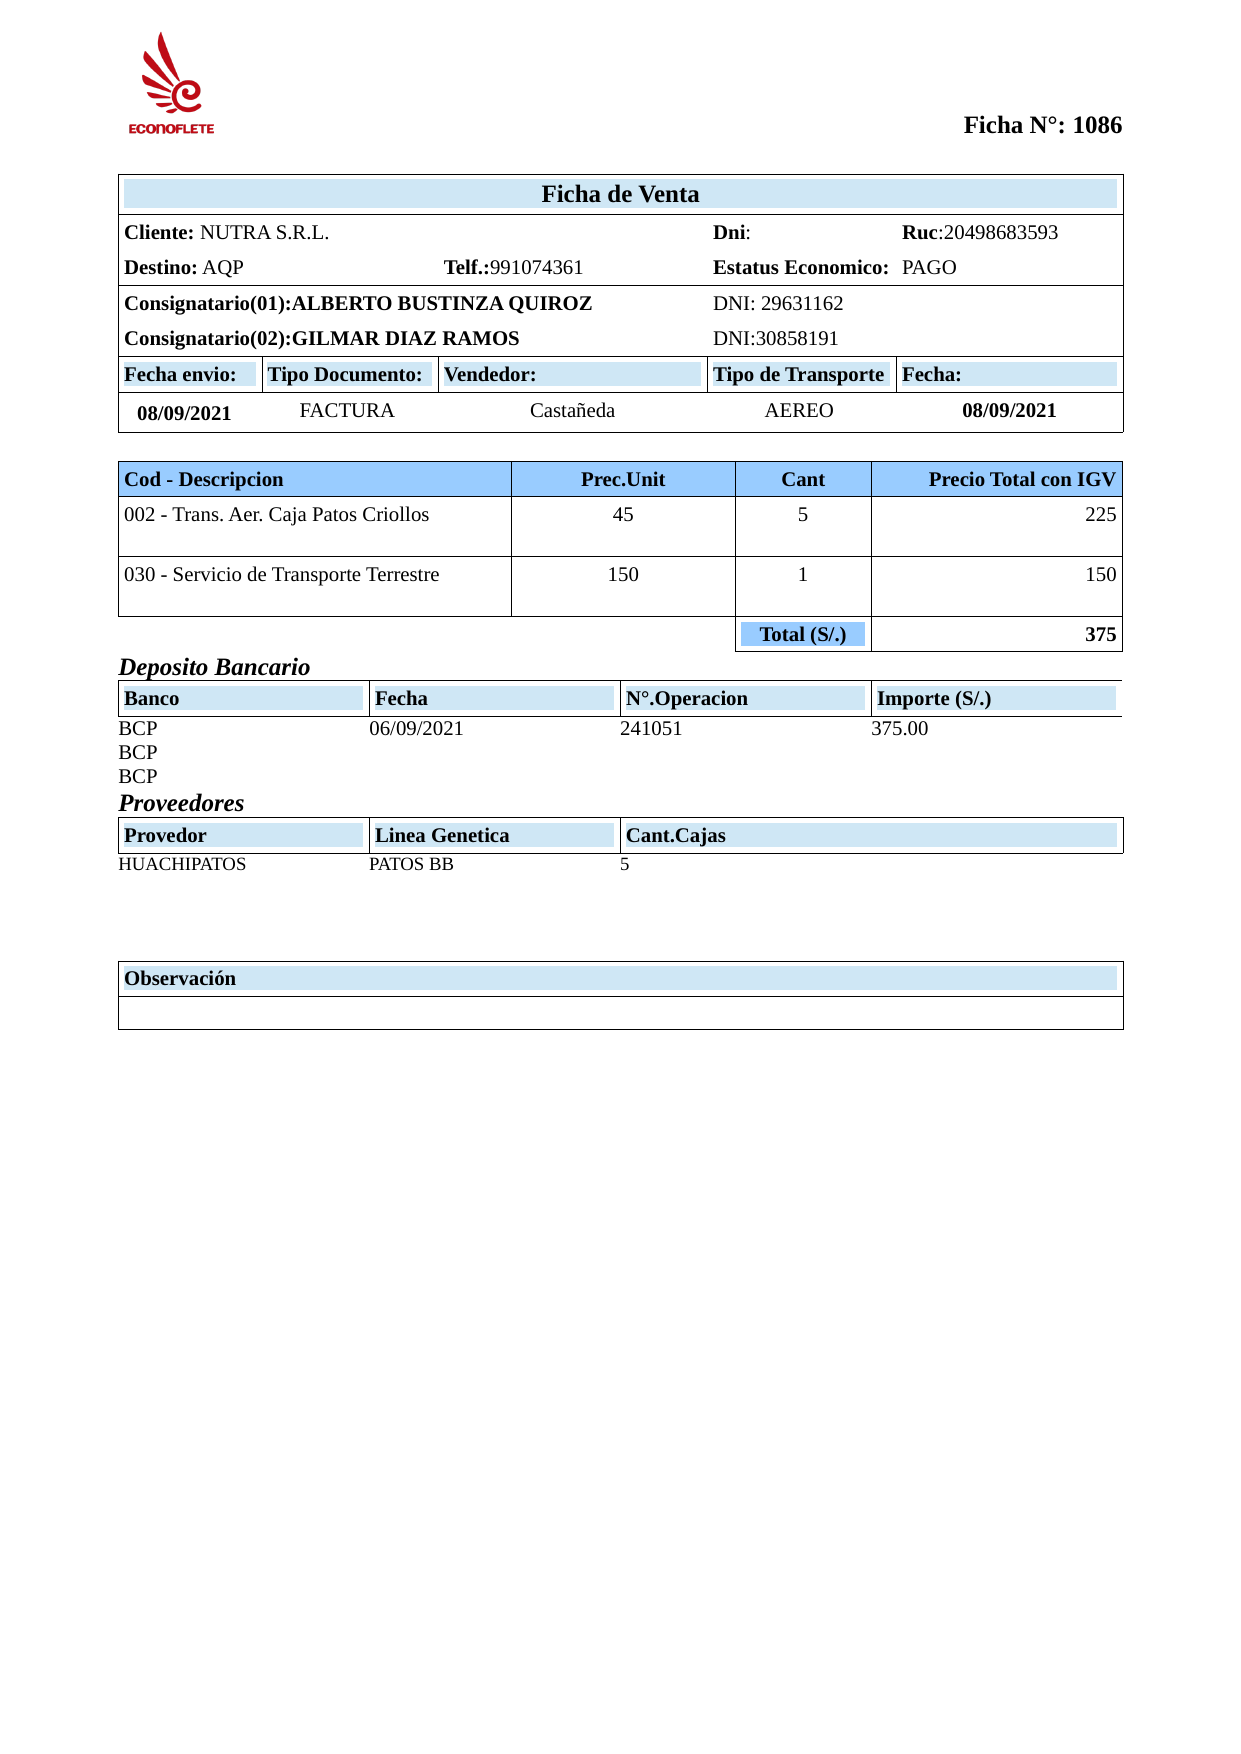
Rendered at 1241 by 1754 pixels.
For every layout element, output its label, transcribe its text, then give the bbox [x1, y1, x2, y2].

table_cell [620, 740, 871, 764]
table_cell 375.00 [871, 717, 1122, 740]
table_cell [620, 764, 871, 788]
table_header Banco [119, 681, 369, 716]
table_cell Tipo Documento: [263, 357, 438, 392]
table_cell 1 [736, 557, 871, 616]
table_header Cant.Cajas [621, 818, 1123, 853]
table_header Ficha de Venta [119, 175, 1123, 214]
table_cell 375 [872, 617, 1122, 651]
table_cell Dni: [707, 215, 896, 249]
table_header N°.Operacion [621, 681, 871, 716]
table_header Importe (S/.) [872, 681, 1122, 716]
table_cell 002 - Trans. Aer. Caja Patos Criollos [119, 497, 511, 556]
table_cell 5 [736, 497, 871, 556]
table_cell 225 [872, 497, 1122, 556]
table_cell [369, 939, 620, 961]
table_cell DNI: 29631162 [707, 286, 1123, 321]
table_cell 08/09/2021 [896, 393, 1123, 432]
table_cell 06/09/2021 [369, 717, 620, 740]
table_header Provedor [119, 818, 369, 853]
table_cell [871, 740, 1122, 764]
table_cell Fecha: [897, 357, 1123, 392]
text Deposito Bancario [118, 652, 1122, 680]
picture [118, 31, 225, 134]
table_cell 150 [872, 557, 1122, 616]
table_cell FACTURA [262, 393, 438, 432]
table_cell [119, 997, 1123, 1029]
table_cell [369, 874, 620, 896]
table_header Cod - Descripcion [119, 462, 511, 496]
text Proveedores [118, 788, 1122, 817]
table_header Fecha [370, 681, 620, 716]
table_cell Vendedor: [439, 357, 707, 392]
table_cell Telf.:991074361 [438, 249, 707, 285]
table_cell [620, 939, 1123, 961]
table_cell 08/09/2021 [119, 393, 262, 432]
table_header Cant [736, 462, 871, 496]
table_cell Cliente: NUTRA S.R.L. [119, 215, 707, 249]
table_header Prec.Unit [512, 462, 735, 496]
table_cell [369, 764, 620, 788]
table_cell 241051 [620, 717, 871, 740]
table_header Precio Total con IGV [872, 462, 1122, 496]
table_cell [118, 874, 369, 896]
table_cell Estatus Economico: [707, 249, 896, 285]
table_cell 030 - Servicio de Transporte Terrestre [119, 557, 511, 616]
table_header Linea Genetica [370, 818, 620, 853]
table_cell Consignatario(02):GILMAR DIAZ RAMOS [119, 321, 707, 356]
table_cell Castañeda [438, 393, 707, 432]
table_cell [511, 617, 735, 651]
table_cell [871, 764, 1122, 788]
table_cell Ruc:20498683593 [896, 215, 1123, 249]
table_cell PATOS BB [369, 854, 620, 874]
table_cell 5 [620, 854, 1123, 874]
table_cell BCP [118, 717, 369, 740]
table_cell [118, 939, 369, 961]
table_header Observación [119, 962, 1123, 996]
table_cell [369, 918, 620, 939]
table_cell BCP [118, 740, 369, 764]
table_cell DNI:30858191 [707, 321, 1123, 356]
table_cell HUACHIPATOS [118, 854, 369, 874]
table_cell [118, 617, 511, 651]
table_cell [620, 918, 1123, 939]
table_cell 45 [512, 497, 735, 556]
table_cell 150 [512, 557, 735, 616]
table_cell [369, 740, 620, 764]
table_cell PAGO [896, 249, 1123, 285]
table_cell [620, 874, 1123, 896]
table_cell [620, 896, 1123, 917]
table_cell Consignatario(01):ALBERTO BUSTINZA QUIROZ [119, 286, 707, 321]
table_cell [118, 896, 369, 917]
table_cell BCP [118, 764, 369, 788]
table_cell Total (S/.) [736, 617, 871, 651]
table_cell Tipo de Transporte [708, 357, 896, 392]
table_cell Fecha envio: [119, 357, 262, 392]
table_cell [118, 918, 369, 939]
table_cell AEREO [707, 393, 896, 432]
table_cell [369, 896, 620, 917]
table_cell Destino: AQP [119, 249, 438, 285]
